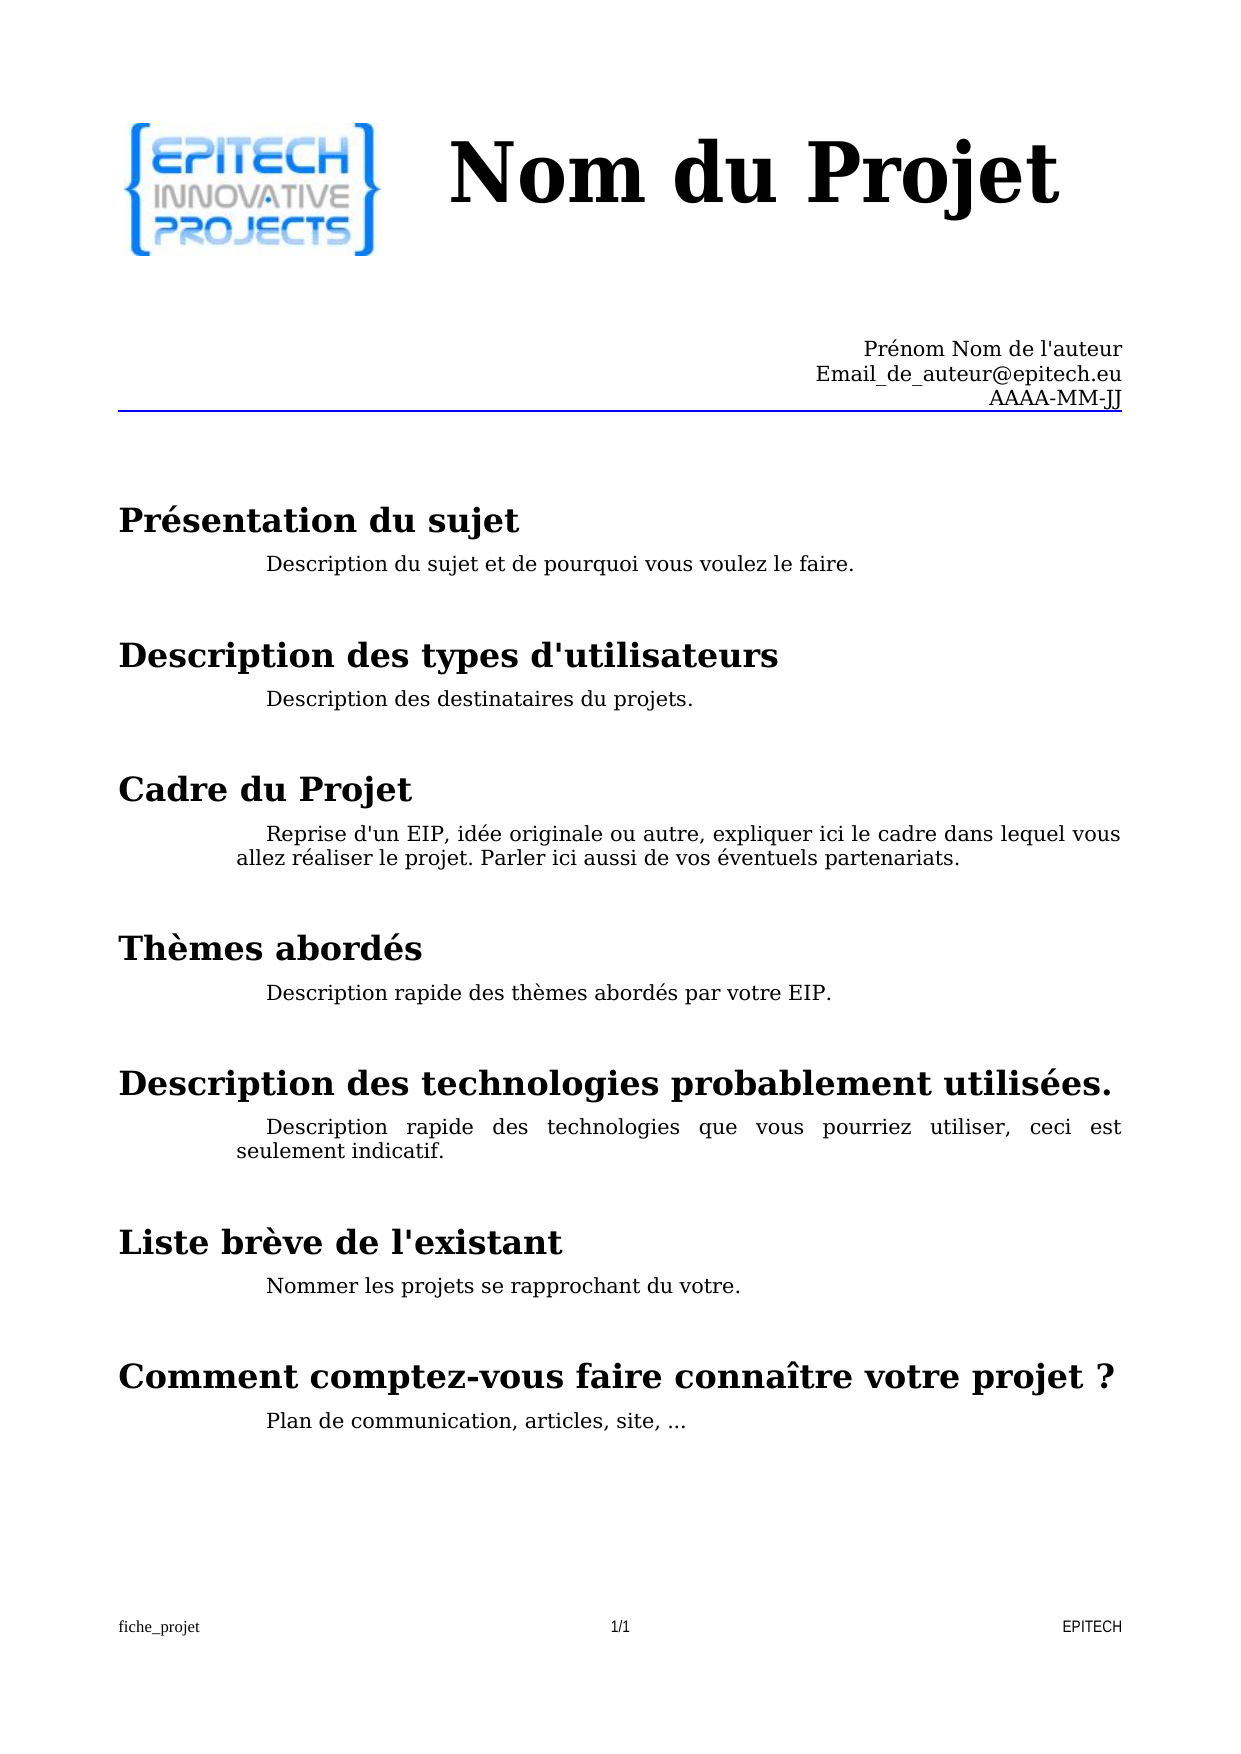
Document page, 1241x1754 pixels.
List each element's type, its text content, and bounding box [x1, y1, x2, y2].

table_header [118, 118, 387, 278]
text Reprise d'un EIP, idée originale ou autre, expliquer ici le cadre dans lequel vous allez réaliser le projet. Parler ici aussi de vos éventuels partenariats. [236, 822, 1122, 870]
picture [123, 123, 382, 256]
subtitle Comment comptez-vous faire connaître votre projet ? [118, 1358, 1122, 1397]
subtitle Liste brève de l'existant [118, 1223, 1122, 1262]
subtitle Description des types d'utilisateurs [118, 636, 1122, 675]
subtitle Thèmes abordés [118, 929, 1122, 968]
text Description rapide des technologies que vous pourriez utiliser, ceci est seulement indicatif. [236, 1115, 1122, 1164]
subtitle Présentation du sujet [118, 501, 1122, 540]
text Description du sujet et de pourquoi vous voulez le faire. [236, 552, 1122, 577]
text AAAA-MM-JJ [118, 386, 1122, 410]
text Plan de communication, articles, site, ... [236, 1409, 1122, 1433]
subtitle Cadre du Projet [118, 770, 1122, 809]
text Nommer les projets se rapprochant du votre. [236, 1274, 1122, 1299]
text Description des destinataires du projets. [236, 687, 1122, 711]
subtitle Description des technologies probablement utilisées. [118, 1064, 1122, 1103]
text Prénom Nom de l'auteur [118, 338, 1122, 362]
text Email_de_auteur@epitech.eu [118, 362, 1122, 386]
table_header Nom du Projet [387, 118, 1122, 278]
text Description rapide des thèmes abordés par votre EIP. [236, 981, 1122, 1005]
